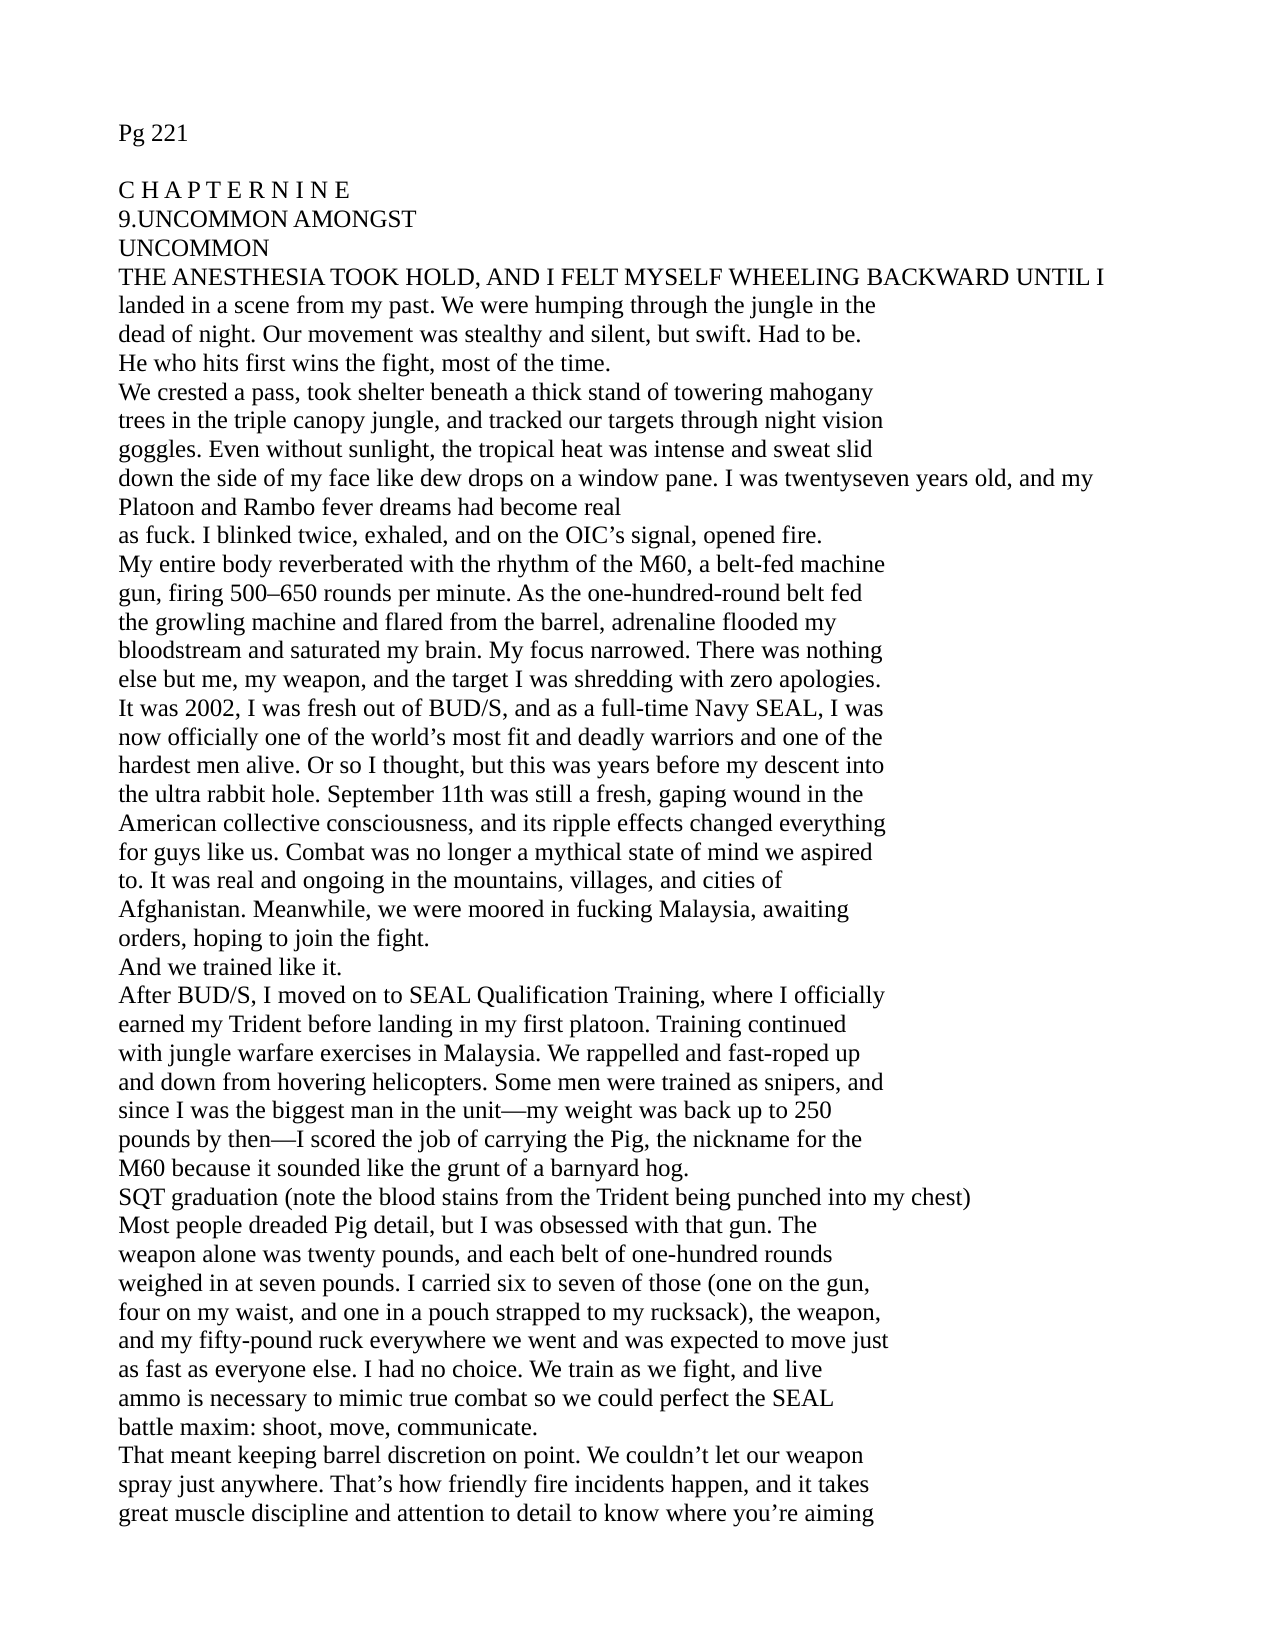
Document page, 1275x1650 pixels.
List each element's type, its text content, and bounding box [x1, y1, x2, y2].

text M60 because it sounded like the grunt of a barnyard hog. [118, 1153, 1157, 1182]
text trees in the triple canopy jungle, and tracked our targets through night vision [118, 406, 1157, 434]
text weighed in at seven pounds. I carried six to seven of those (one on the gun, [118, 1268, 1157, 1297]
text as fast as everyone else. I had no choice. We train as we fight, and live [118, 1354, 1157, 1383]
text down the side of my face like dew drops on a window pane. I was twentyseven years old, and my Platoon and Rambo fever dreams had become real [118, 463, 1157, 521]
text UNCOMMON [118, 233, 1157, 262]
text to. It was real and ongoing in the mountains, villages, and cities of [118, 866, 1157, 894]
text and down from hovering helicopters. Some men were trained as snipers, and [118, 1067, 1157, 1096]
text pounds by then—I scored the job of carrying the Pig, the nickname for the [118, 1124, 1157, 1153]
text now officially one of the world’s most fit and deadly warriors and one of the [118, 722, 1157, 751]
text THE ANESTHESIA TOOK HOLD, AND I FELT MYSELF WHEELING BACKWARD UNTIL I [118, 262, 1157, 291]
text He who hits first wins the fight, most of the time. [118, 348, 1157, 377]
text goggles. Even without sunlight, the tropical heat was intense and sweat slid [118, 434, 1157, 463]
text great muscle discipline and attention to detail to know where you’re aiming [118, 1498, 1157, 1527]
text hardest men alive. Or so I thought, but this was years before my descent into [118, 751, 1157, 779]
text My entire body reverberated with the rhythm of the M60, a belt-fed machine [118, 549, 1157, 578]
text We crested a pass, took shelter beneath a thick stand of towering mahogany [118, 377, 1157, 406]
text for guys like us. Combat was no longer a mythical state of mind we aspired [118, 837, 1157, 866]
text Afghanistan. Meanwhile, we were moored in fucking Malaysia, awaiting [118, 894, 1157, 923]
text Most people dreaded Pig detail, but I was obsessed with that gun. The [118, 1211, 1157, 1239]
text And we trained like it. [118, 952, 1157, 981]
text 9.UNCOMMON AMONGST [118, 204, 1157, 233]
text That meant keeping barrel discretion on point. We couldn’t let our weapon [118, 1441, 1157, 1469]
text battle maxim: shoot, move, communicate. [118, 1412, 1157, 1441]
text and my fifty-pound ruck everywhere we went and was expected to move just [118, 1326, 1157, 1354]
text Pg 221 [118, 118, 1157, 147]
text C H A P T E R N I N E [118, 176, 1157, 204]
text bloodstream and saturated my brain. My focus narrowed. There was nothing [118, 636, 1157, 664]
text else but me, my weapon, and the target I was shredding with zero apologies. [118, 664, 1157, 693]
text gun, firing 500–650 rounds per minute. As the one-hundred-round belt fed [118, 578, 1157, 607]
text spray just anywhere. That’s how friendly fire incidents happen, and it takes [118, 1469, 1157, 1498]
text the growling machine and flared from the barrel, adrenaline flooded my [118, 607, 1157, 636]
text earned my Trident before landing in my first platoon. Training continued [118, 1009, 1157, 1038]
text the ultra rabbit hole. September 11th was still a fresh, gaping wound in the [118, 779, 1157, 808]
text weapon alone was twenty pounds, and each belt of one-hundred rounds [118, 1239, 1157, 1268]
text ammo is necessary to mimic true combat so we could perfect the SEAL [118, 1383, 1157, 1412]
text It was 2002, I was fresh out of BUD/S, and as a full-time Navy SEAL, I was [118, 693, 1157, 722]
text since I was the biggest man in the unit—my weight was back up to 250 [118, 1096, 1157, 1124]
text landed in a scene from my past. We were humping through the jungle in the [118, 291, 1157, 319]
text four on my waist, and one in a pouch strapped to my rucksack), the weapon, [118, 1297, 1157, 1326]
text dead of night. Our movement was stealthy and silent, but swift. Had to be. [118, 319, 1157, 348]
text American collective consciousness, and its ripple effects changed everything [118, 808, 1157, 837]
text with jungle warfare exercises in Malaysia. We rappelled and fast-roped up [118, 1038, 1157, 1067]
text as fuck. I blinked twice, exhaled, and on the OIC’s signal, opened fire. [118, 521, 1157, 549]
text orders, hoping to join the fight. [118, 923, 1157, 952]
text SQT graduation (note the blood stains from the Trident being punched into my chest) [118, 1182, 1157, 1211]
text After BUD/S, I moved on to SEAL Qualification Training, where I officially [118, 981, 1157, 1009]
